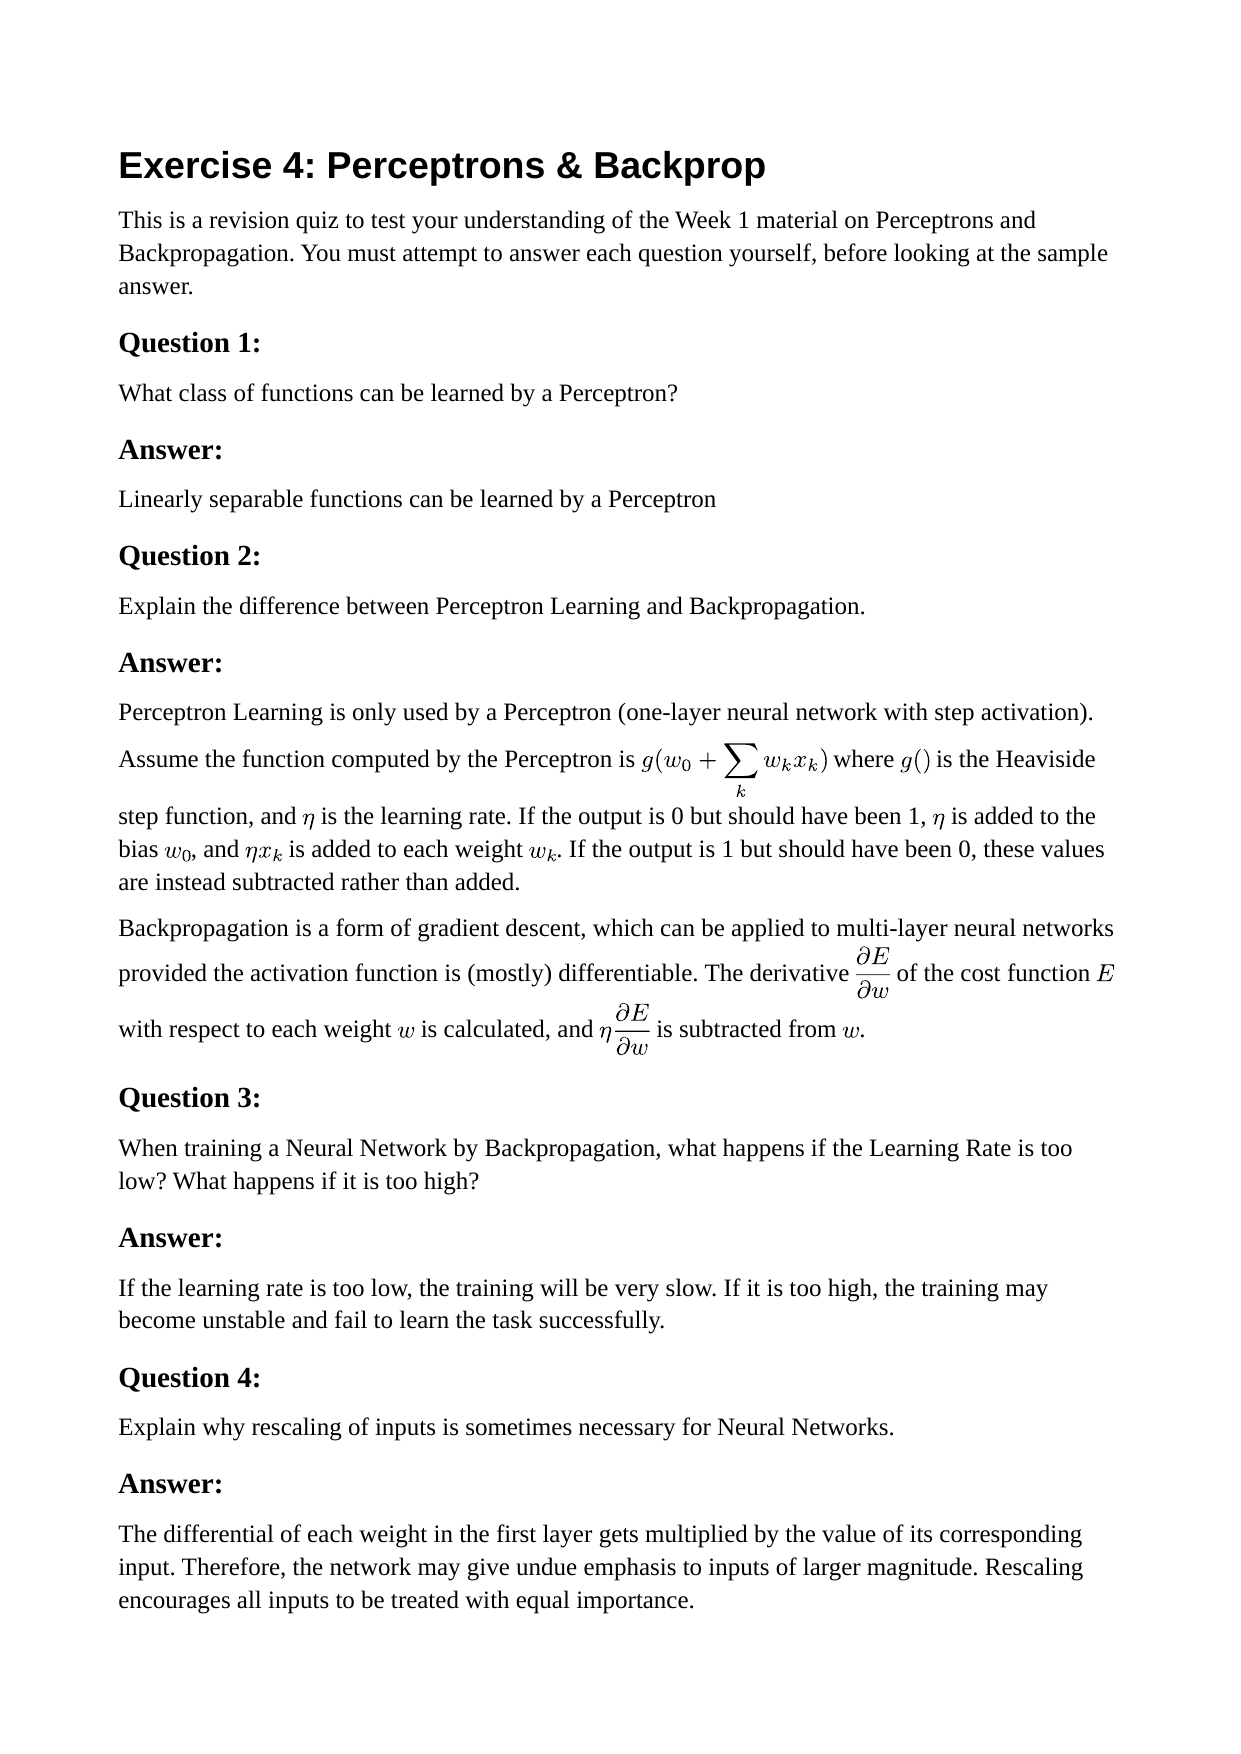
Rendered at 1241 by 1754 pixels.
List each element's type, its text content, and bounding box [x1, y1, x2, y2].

text Assume the function computed by the Perceptron is where is the Heaviside step function, and is the learning rate. If the output is 0 but should have been 1, is added to the bias , and is added to each weight . If the output is 1 but should have been 0, these values are instead subtracted rather than added. [118, 743, 1122, 896]
text This is a revision quiz to test your understanding of the Week 1 material on Perceptrons and Backpropagation. You must attempt to answer each question yourself, before looking at the sample answer. [118, 205, 1122, 300]
text Perceptron Learning is only used by a Perceptron (one-layer neural network with step activation). [118, 697, 1122, 726]
subtitle Answer: [118, 645, 1122, 678]
subtitle Question 1: [118, 325, 1122, 359]
text What class of functions can be learned by a Perceptron? [118, 378, 1122, 407]
text Explain why rescaling of inputs is sometimes necessary for Neural Networks. [118, 1412, 1122, 1441]
subtitle Exercise 4: Perceptrons & Backprop [118, 143, 1122, 186]
text The differential of each weight in the first layer gets multiplied by the value of its corresponding input. Therefore, the network may give undue emphasis to inputs of larger magnitude. Rescaling encourages all inputs to be treated with equal importance. [118, 1519, 1122, 1613]
subtitle Answer: [118, 1220, 1122, 1254]
text If the learning rate is too low, the training will be very slow. If it is too high, the training may become unstable and fail to learn the task successfully. [118, 1273, 1122, 1334]
text When training a Neural Network by Backpropagation, what happens if the Learning Rate is too low? What happens if it is too high? [118, 1133, 1122, 1195]
text Explain the difference between Perceptron Learning and Backpropagation. [118, 591, 1122, 620]
subtitle Answer: [118, 1466, 1122, 1500]
subtitle Question 2: [118, 538, 1122, 572]
text Backpropagation is a form of gradient descent, which can be applied to multi-layer neural networks provided the activation function is (mostly) differentiable. The derivative of the cost function with respect to each weight is calculated, and is subtracted from . [118, 913, 1122, 1055]
subtitle Answer: [118, 432, 1122, 465]
text Linearly separable functions can be learned by a Perceptron [118, 484, 1122, 513]
subtitle Question 3: [118, 1081, 1122, 1114]
subtitle Question 4: [118, 1360, 1122, 1393]
